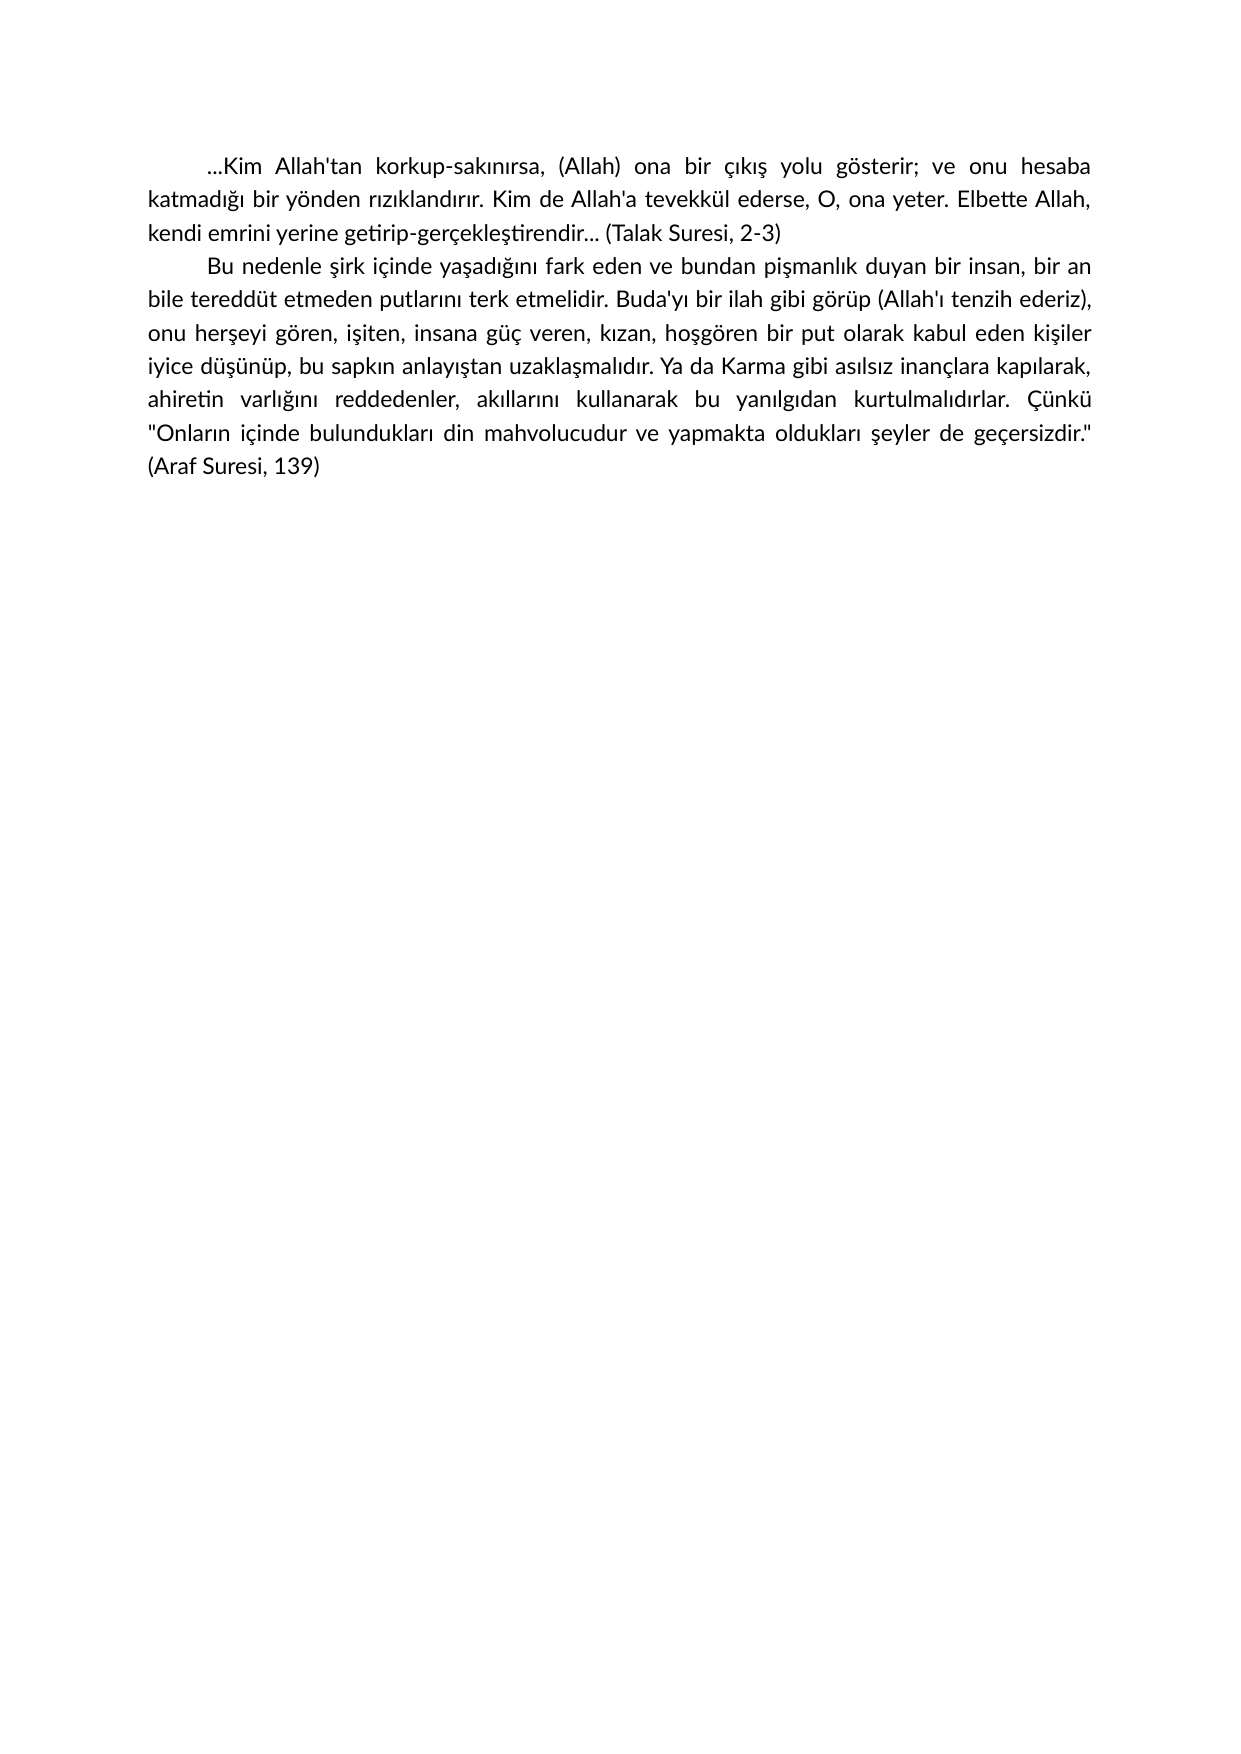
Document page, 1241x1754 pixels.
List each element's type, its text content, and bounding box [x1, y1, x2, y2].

text Bu nedenle şirk içinde yaşadığını fark eden ve bundan pişmanlık duyan bir insan, bir an bile tereddüt etmeden putlarını terk etmelidir. Buda'yı bir ilah gibi görüp (Allah'ı tenzih ederiz), onu herşeyi gören, işiten, insana güç veren, kızan, hoşgören bir put olarak kabul eden kişiler iyice düşünüp, bu sapkın anlayıştan uzaklaşmalıdır. Ya da Karma gibi asılsız inançlara kapılarak, ahiretin varlığını reddedenler, akıllarını kullanarak bu yanılgıdan kurtulmalıdırlar. Çünkü "Onların içinde bulundukları din mahvolucudur ve yapmakta oldukları şeyler de geçersizdir." (Araf Suresi, 139) [148, 248, 1093, 481]
text ...Kim Allah'tan korkup-sakınırsa, (Allah) ona bir çıkış yolu gösterir; ve onu hesaba katmadığı bir yönden rızıklandırır. Kim de Allah'a tevekkül ederse, O, ona yeter. Elbette Allah, kendi emrini yerine getirip-gerçekleştirendir... (Talak Suresi, 2-3) [148, 148, 1093, 248]
